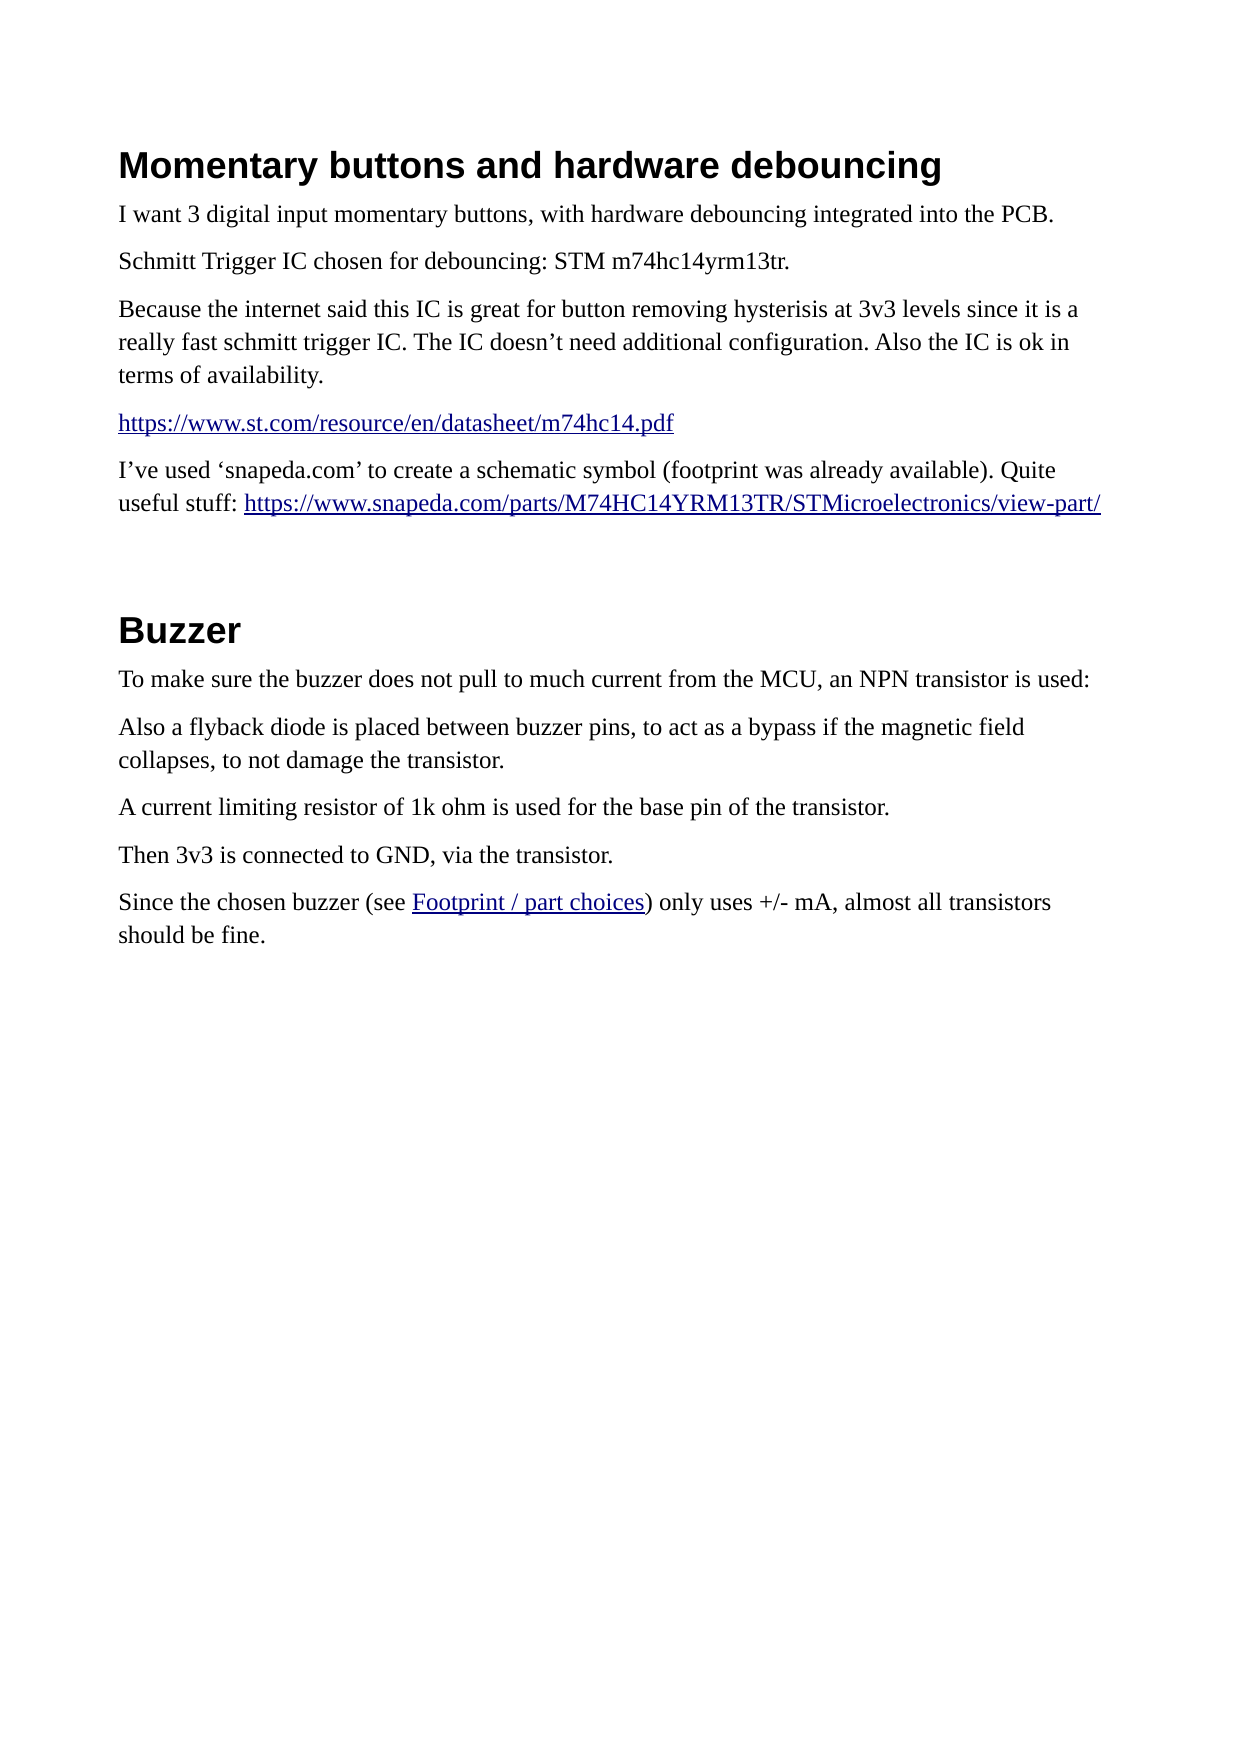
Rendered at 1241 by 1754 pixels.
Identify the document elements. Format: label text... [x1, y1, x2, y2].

text Schmitt Trigger IC chosen for debouncing: STM m74hc14yrm13tr. [118, 246, 1122, 275]
text Because the internet said this IC is great for button removing hysterisis at 3v3 levels since it is a really fast schmitt trigger IC. The IC doesn’t need additional configuration. Also the IC is ok in terms of availability. [118, 294, 1122, 389]
subtitle Momentary buttons and hardware debouncing [118, 143, 1122, 186]
text I want 3 digital input momentary buttons, with hardware debouncing integrated into the PCB. [118, 199, 1122, 227]
text A current limiting resistor of 1k ohm is used for the base pin of the transistor. [118, 792, 1122, 821]
text To make sure the buzzer does not pull to much current from the MCU, an NPN transistor is used: [118, 664, 1122, 693]
text Also a flyback diode is placed between buzzer pins, to act as a bypass if the magnetic field collapses, to not damage the transistor. [118, 712, 1122, 773]
text I’ve used ‘snapeda.com’ to create a schematic symbol (footprint was already available). Quite useful stuff: https://www.snapeda.com/parts/M74HC14YRM13TR/STMicroelectronics/view-part/ [118, 455, 1122, 517]
text Then 3v3 is connected to GND, via the transistor. [118, 840, 1122, 869]
subtitle Buzzer [118, 608, 1122, 652]
text https://www.st.com/resource/en/datasheet/m74hc14.pdf [118, 408, 1122, 436]
text Since the chosen buzzer (see Footprint / part choices) only uses +/- mA, almost all transistors should be fine. [118, 887, 1122, 949]
